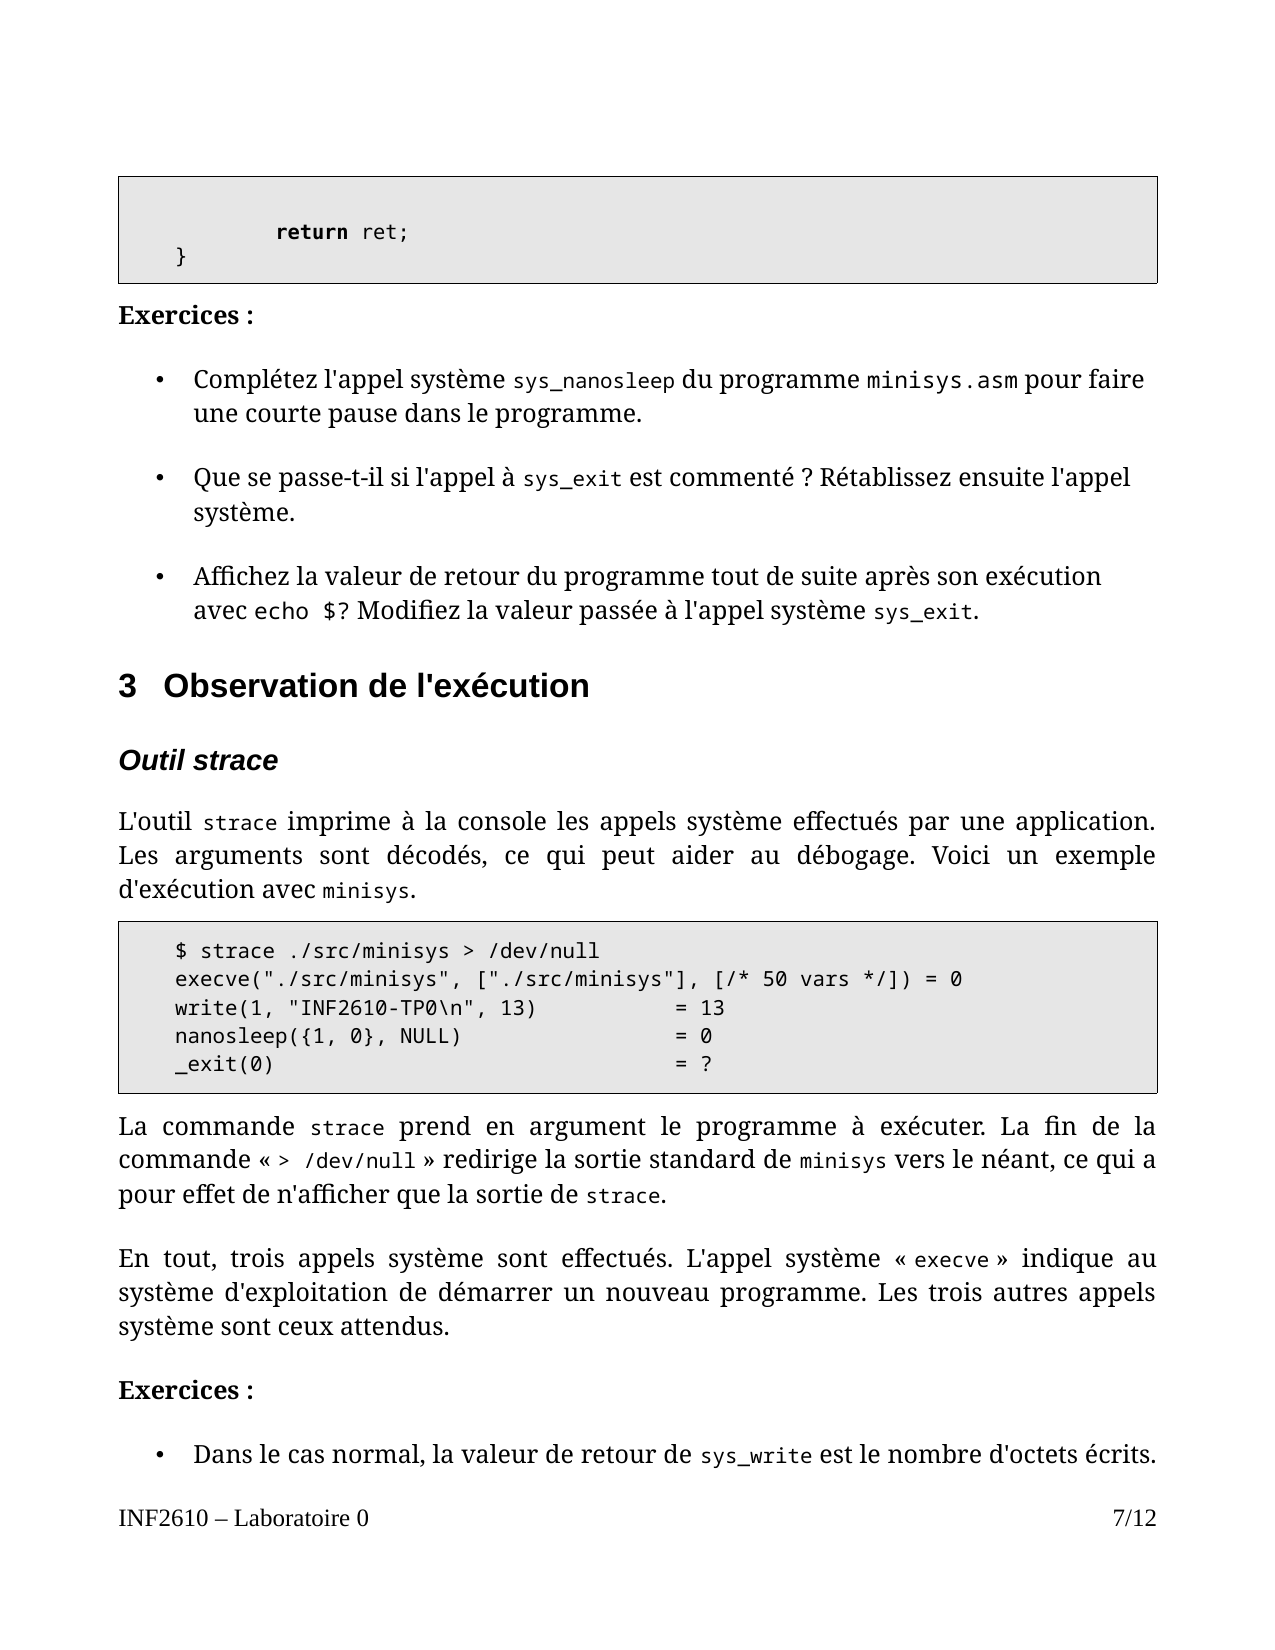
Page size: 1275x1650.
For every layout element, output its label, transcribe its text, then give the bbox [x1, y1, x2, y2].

text _exit(0) = ? [119, 1034, 1157, 1093]
text L'outil strace imprime à la console les appels système effectués par une application. Les arguments sont décodés, ce qui peut aider au débogage. Voici un exemple d'exécution avec minisys. [118, 803, 1157, 906]
text nanosleep({1, 0}, NULL) = 0 [119, 1006, 1157, 1034]
list Complétez l'appel système sys_nanosleep du programme minisys.asm pour faire une courte pause dans le programme. [156, 362, 1157, 430]
text } [119, 229, 1157, 283]
text Exercices : [118, 1372, 1157, 1407]
text execve("./src/minisys", ["./src/minisys"], [/* 50 vars */]) = 0 [119, 949, 1157, 978]
text return ret; [119, 205, 1157, 229]
text write(1, "INF2610-TP0\n", 13) = 13 [119, 978, 1157, 1006]
subtitle Observation de l'exécution [118, 666, 1157, 705]
text $ strace ./src/minisys > /dev/null [119, 922, 1157, 949]
text La commande strace prend en argument le programme à exécuter. La fin de la commande « > /dev/null » redirige la sortie standard de minisys vers le néant, ce qui a pour effet de n'afficher que la sortie de strace. [118, 1108, 1157, 1210]
text En tout, trois appels système sont effectués. L'appel système « execve » indique au système d'exploitation de démarrer un nouveau programme. Les trois autres appels système sont ceux attendus. [118, 1240, 1157, 1342]
text Exercices : [118, 298, 1157, 332]
list Affichez la valeur de retour du programme tout de suite après son exécution avec echo $? Modifiez la valeur passée à l'appel système sys_exit. [156, 558, 1157, 626]
list Dans le cas normal, la valeur de retour de sys_write est le nombre d'octets écrits. [156, 1437, 1157, 1471]
list Que se passe-t-il si l'appel à sys_exit est commenté ? Rétablissez ensuite l'appel système. [156, 460, 1157, 528]
subtitle Outil strace [118, 742, 1157, 776]
